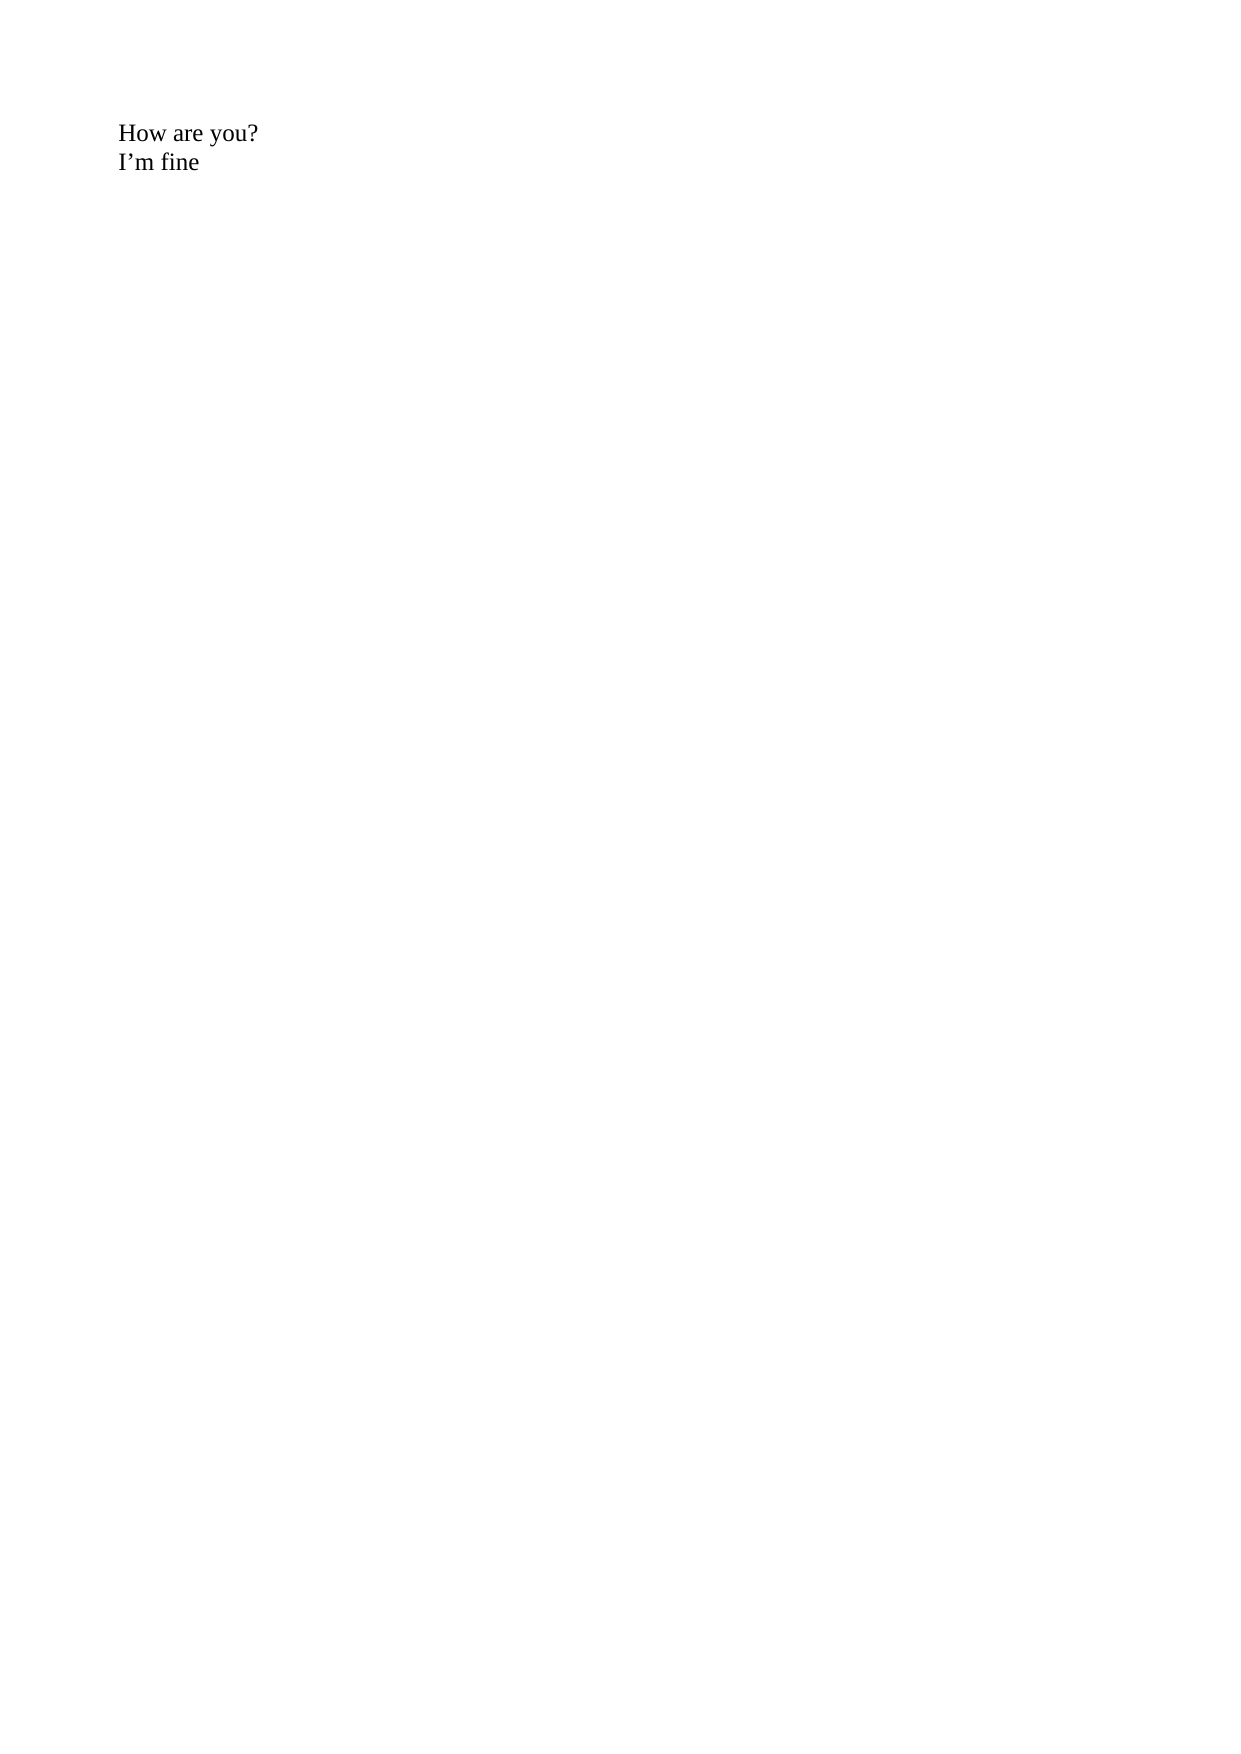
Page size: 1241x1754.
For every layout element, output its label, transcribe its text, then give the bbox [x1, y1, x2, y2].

text I’m fine [118, 147, 1122, 176]
text How are you? [118, 118, 1122, 147]
